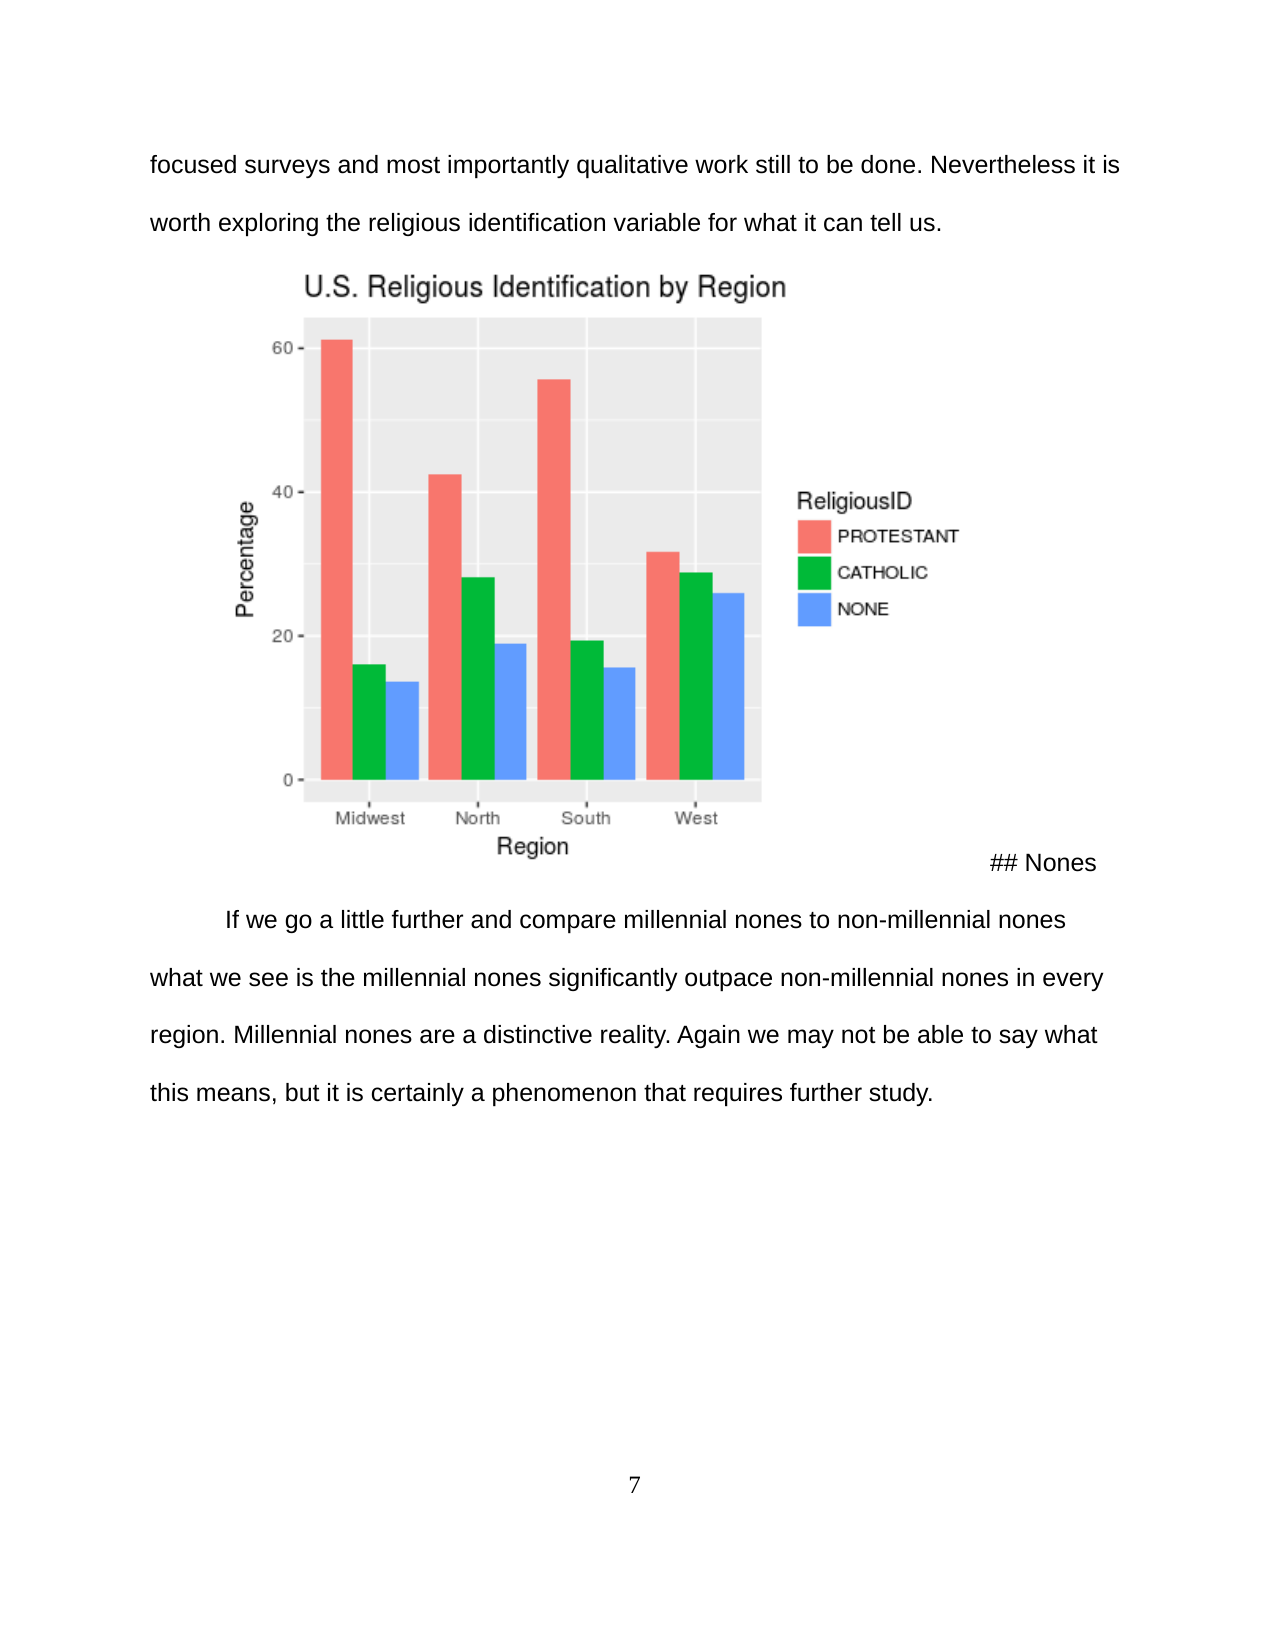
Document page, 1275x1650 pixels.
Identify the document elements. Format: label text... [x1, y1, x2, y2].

text If we go a little further and compare millennial nones to non-millennial nones what we see is the millennial nones significantly outpace non-millennial nones in every region. Millennial nones are a distinctive reality. Again we may not be able to say what this means, but it is certainly a phenomenon that requires further study. [150, 905, 1125, 1107]
text focused surveys and most importantly qualitative work still to be done. Nevertheless it is worth exploring the religious identification variable for what it can tell us. [150, 150, 1125, 236]
text ## Nones [150, 265, 1125, 877]
picture [225, 265, 983, 872]
